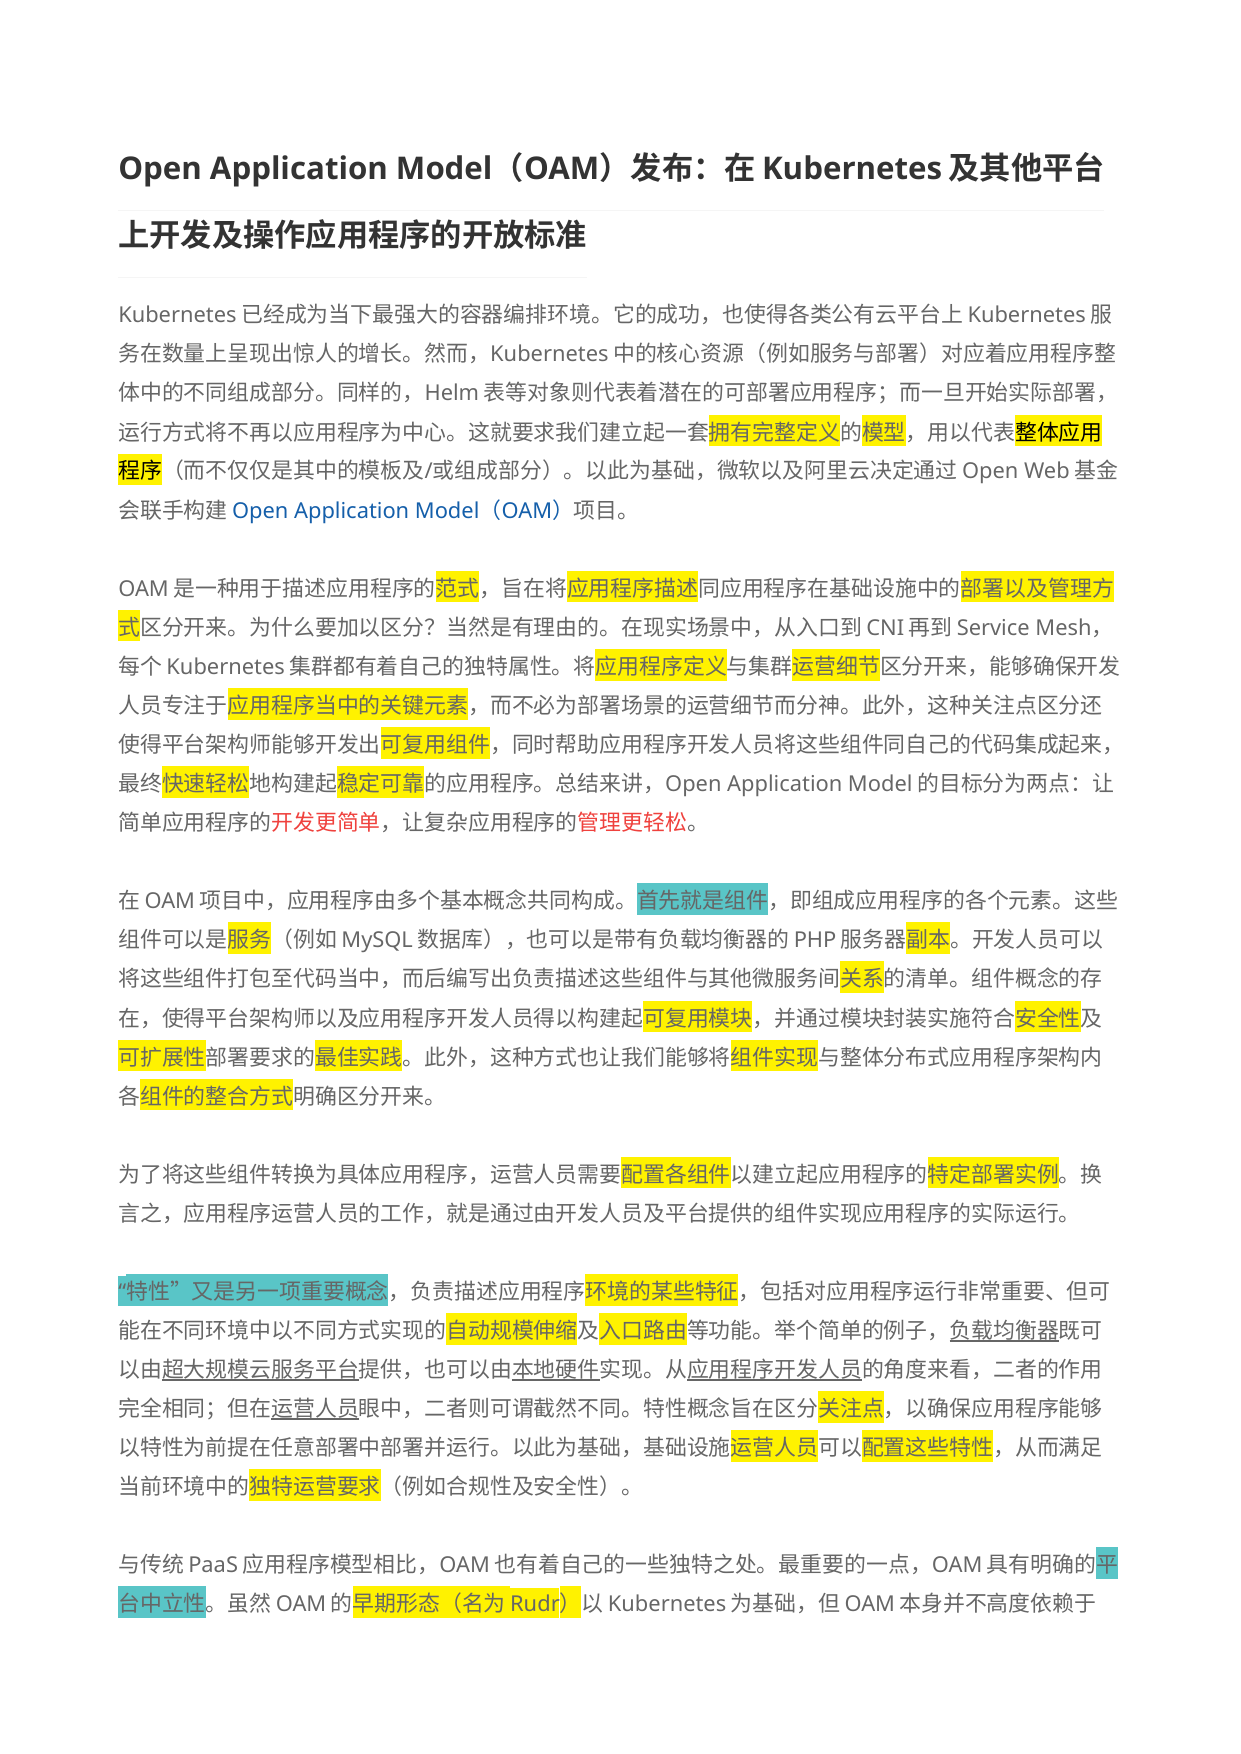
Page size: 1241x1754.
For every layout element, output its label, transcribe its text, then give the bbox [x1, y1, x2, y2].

subtitle Open Application Model（OAM）发布：在Kubernetes及其他平台上开发及操作应用程序的开放标准 [118, 143, 1122, 277]
text Kubernetes已经成为当下最强大的容器编排环境。它的成功，也使得各类公有云平台上Kubernetes服务在数量上呈现出惊人的增长。然而，Kubernetes中的核心资源（例如服务与部署）对应着应用程序整体中的不同组成部分。同样的，Helm表等对象则代表着潜在的可部署应用程序；而一旦开始实际部署，运行方式将不再以应用程序为中心。这就要求我们建立起一套拥有完整定义的模型，用以代表整体应用程序（而不仅仅是其中的模板及/或组成部分）。以此为基础，微软以及阿里云决定通过Open Web基金会联手构建Open Application Model（OAM）项目。 OAM是一种用于描述应用程序的范式，旨在将应用程序描述同应用程序在基础设施中的部署以及管理方式区分开来。为什么要加以区分？当然是有理由的。在现实场景中，从入口到CNI再到Service Mesh，每个Kubernetes集群都有着自己的独特属性。将应用程序定义与集群运营细节区分开来，能够确保开发人员专注于应用程序当中的关键元素，而不必为部署场景的运营细节而分神。此外，这种关注点区分还使得平台架构师能够开发出可复用组件，同时帮助应用程序开发人员将这些组件同自己的代码集成起来，最终快速轻松地构建起稳定可靠的应用程序。总结来讲，Open Application Model的目标分为两点：让简单应用程序的开发更简单，让复杂应用程序的管理更轻松。 在OAM项目中，应用程序由多个基本概念共同构成。首先就是组件，即组成应用程序的各个元素。这些组件可以是服务（例如MySQL数据库），也可以是带有负载均衡器的PHP服务器副本。开发人员可以将这些组件打包至代码当中，而后编写出负责描述这些组件与其他微服务间关系的清单。组件概念的存在，使得平台架构师以及应用程序开发人员得以构建起可复用模块，并通过模块封装实施符合安全性及可扩展性部署要求的最佳实践。此外，这种方式也让我们能够将组件实现与整体分布式应用程序架构内各组件的整合方式明确区分开来。 为了将这些组件转换为具体应用程序，运营人员需要配置各组件以建立起应用程序的特定部署实例。换言之，应用程序运营人员的工作，就是通过由开发人员及平台提供的组件实现应用程序的实际运行。 “特性”又是另一项重要概念，负责描述应用程序环境的某些特征，包括对应用程序运行非常重要、但可能在不同环境中以不同方式实现的自动规模伸缩及入口路由等功能。举个简单的例子，负载均衡器既可以由超大规模云服务平台提供，也可以由本地硬件实现。从应用程序开发人员的角度来看，二者的作用完全相同；但在运营人员眼中，二者则可谓截然不同。特性概念旨在区分关注点，以确保应用程序能够以特性为前提在任意部署中部署并运行。以此为基础，基础设施运营人员可以配置这些特性，从而满足当前环境中的独特运营要求（例如合规性及安全性）。 与传统PaaS应用程序模型相比，OAM也有着自己的一些独特之处。最重要的一点，OAM具有明确的平台中立性。虽然OAM的早期形态（名为Rudr）以Kubernetes为基础，但OAM本身并不高度依赖于 [118, 290, 1122, 1618]
